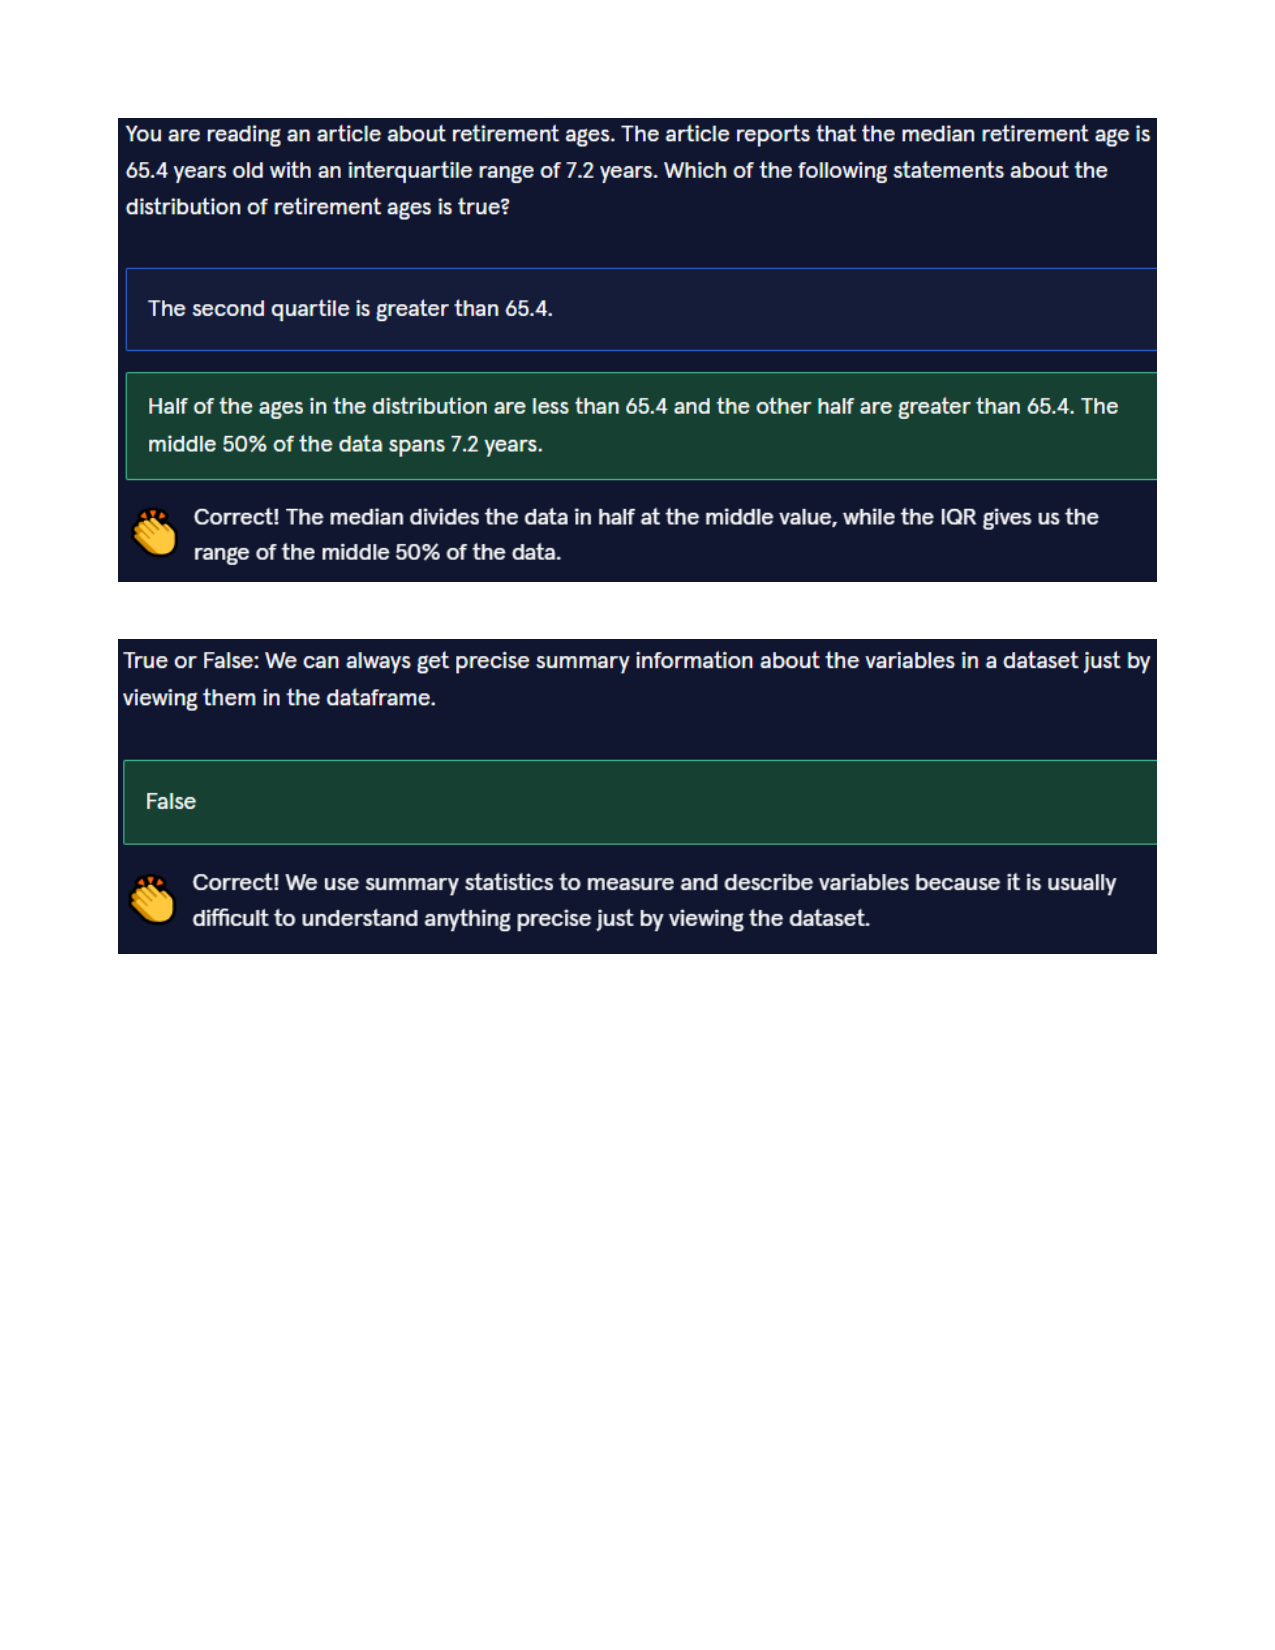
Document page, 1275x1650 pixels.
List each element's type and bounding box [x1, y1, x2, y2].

picture [118, 639, 1157, 954]
picture [118, 118, 1157, 582]
